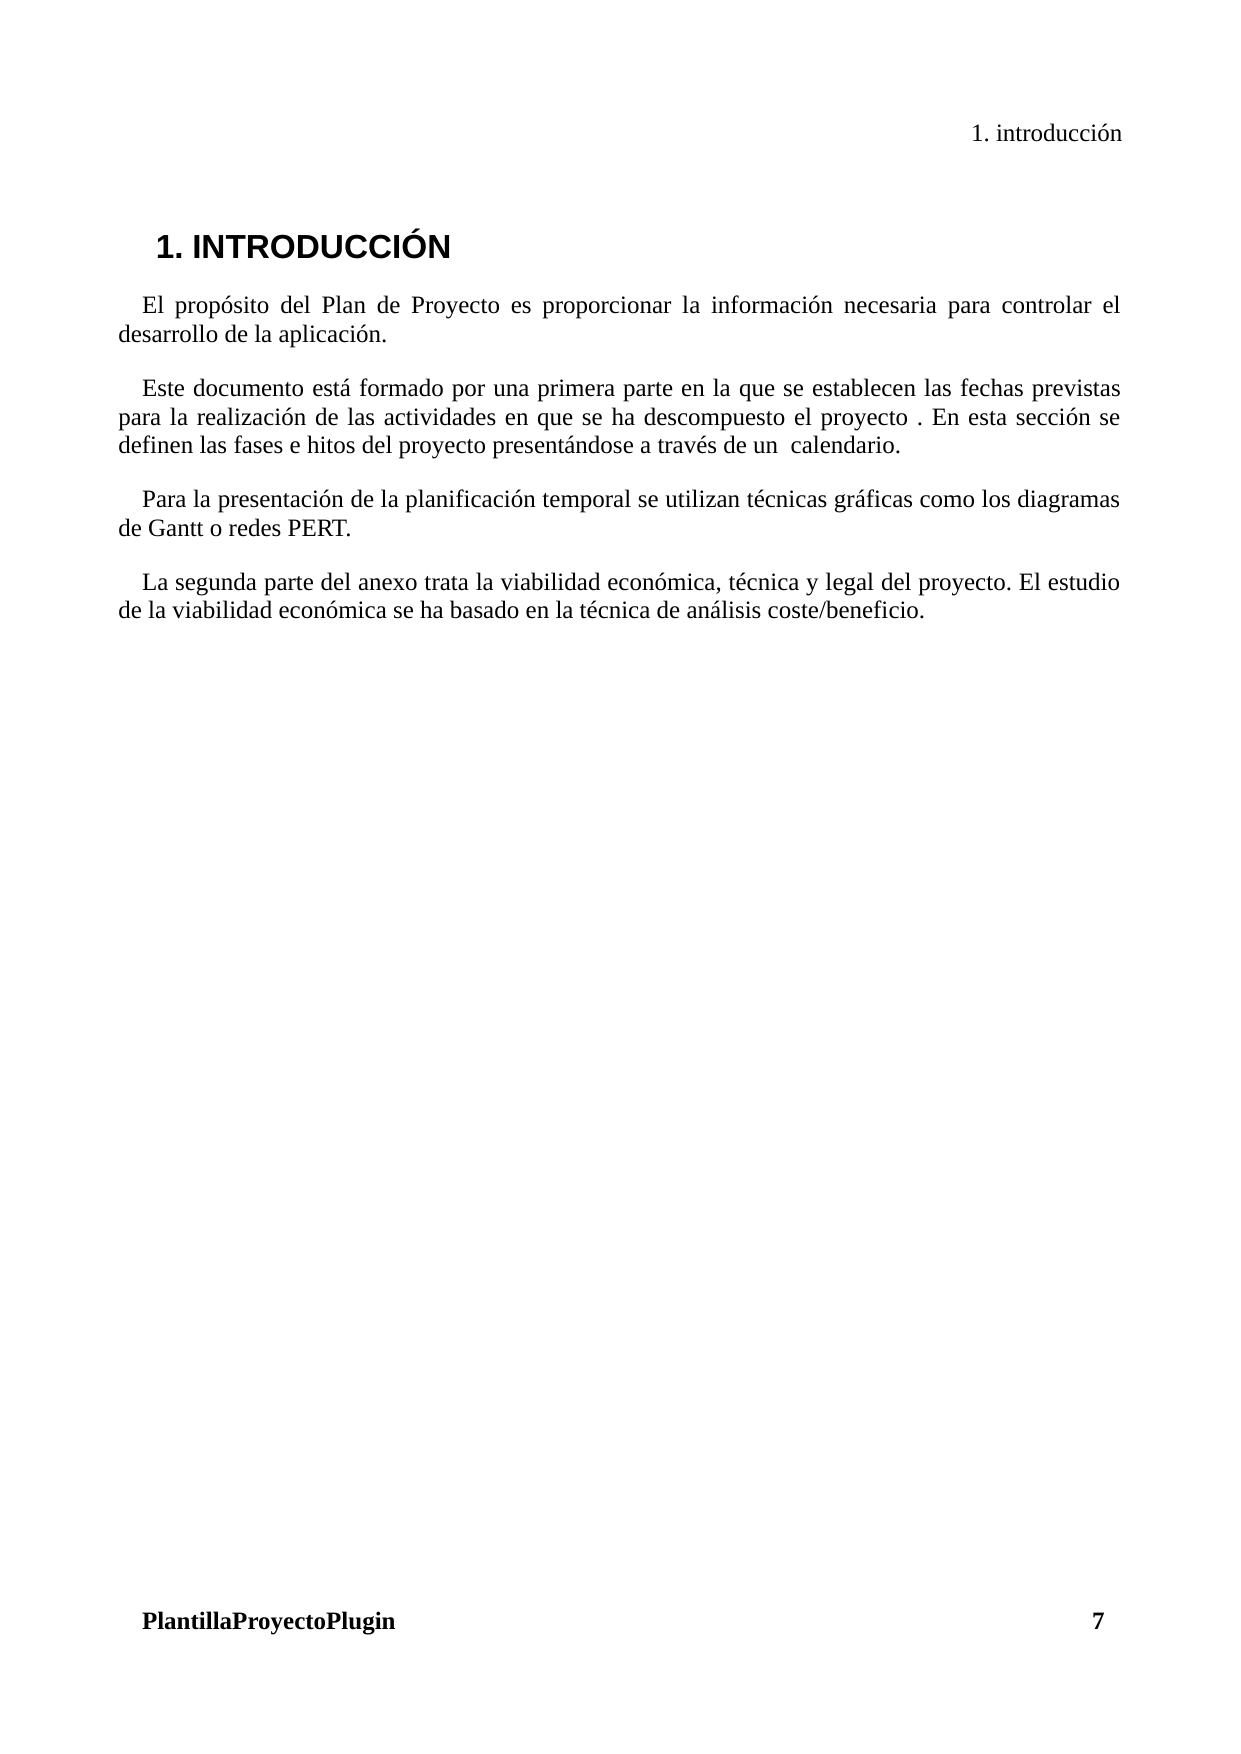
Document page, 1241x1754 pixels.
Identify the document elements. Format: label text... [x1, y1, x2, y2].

text Para la presentación de la planificación temporal se utilizan técnicas gráficas como los diagramas de Gantt o redes PERT. [118, 484, 1122, 542]
subtitle introducción [156, 227, 1122, 266]
text Este documento está formado por una primera parte en la que se establecen las fechas previstas para la realización de las actividades en que se ha descompuesto el proyecto . En esta sección se definen las fases e hitos del proyecto presentándose a través de un calendario. [118, 373, 1122, 459]
text La segunda parte del anexo trata la viabilidad económica, técnica y legal del proyecto. El estudio de la viabilidad económica se ha basado en la técnica de análisis coste/beneficio. [118, 567, 1122, 624]
text El propósito del Plan de Proyecto es proporcionar la información necesaria para controlar el desarrollo de la aplicación. [118, 291, 1122, 348]
